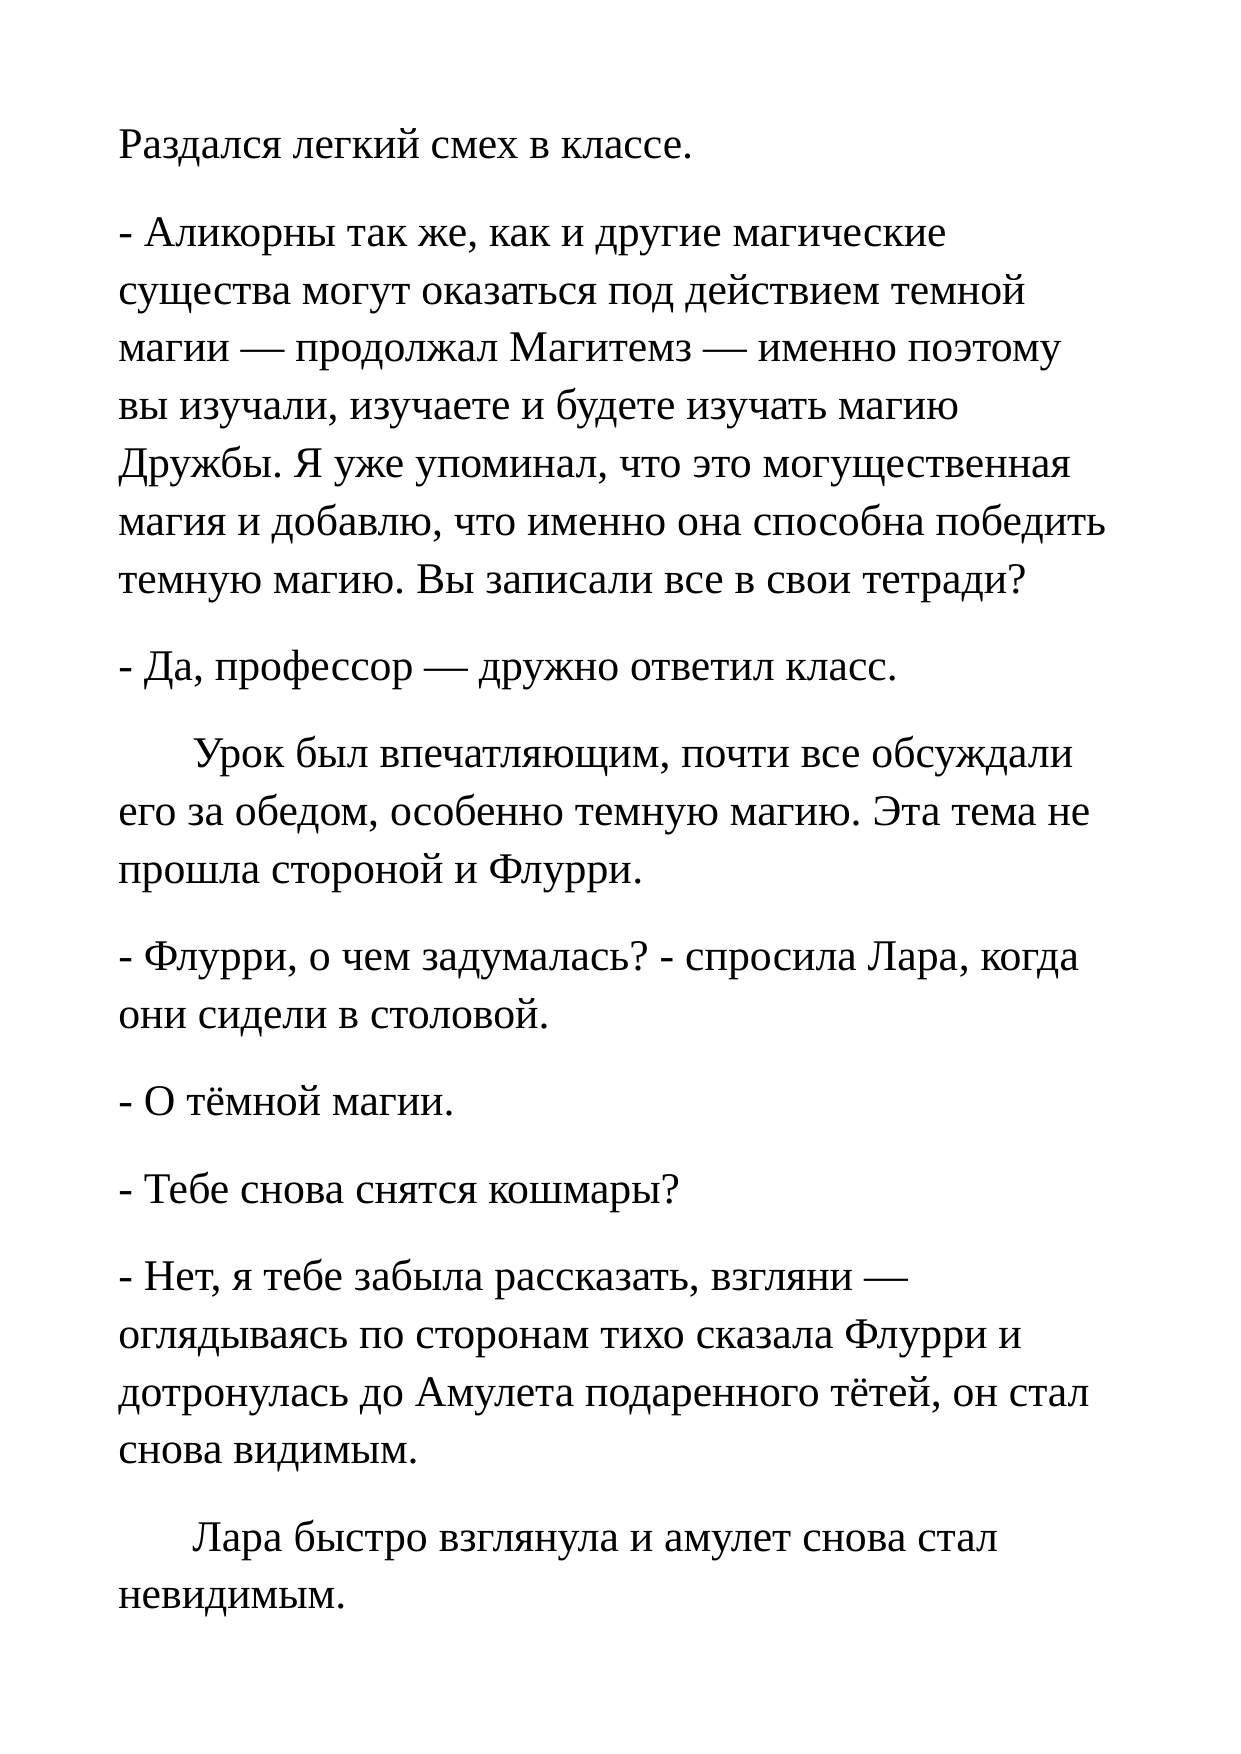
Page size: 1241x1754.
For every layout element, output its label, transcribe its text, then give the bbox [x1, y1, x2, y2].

text - Тебе снова снятся кошмары? [118, 1162, 1122, 1212]
text Урок был впечатляющим, почти все обсуждали его за обедом, особенно темную магию. Эта тема не прошла стороной и Флурри. [118, 727, 1122, 893]
text - Да, профессор — дружно ответил класс. [118, 639, 1122, 690]
text Лара быстро взглянула и амулет снова стал невидимым. [118, 1510, 1122, 1618]
text - О тёмной магии. [118, 1075, 1122, 1125]
text - Нет, я тебе забыла рассказать, взгляни — оглядываясь по сторонам тихо сказала Флурри и дотронулась до Амулета подаренного тётей, он стал снова видимым. [118, 1249, 1122, 1473]
text - Флурри, о чем задумалась? - спросила Лара, когда они сидели в столовой. [118, 930, 1122, 1038]
text Раздался легкий смех в классе. [118, 118, 1122, 168]
text - Аликорны так же, как и другие магические существа могут оказаться под действием темной магии — продолжал Магитемз — именно поэтому вы изучали, изучаете и будете изучать магию Дружбы. Я уже упоминал, что это могущественная магия и добавлю, что именно она способна победить темную магию. Вы записали все в свои тетради? [118, 205, 1122, 603]
